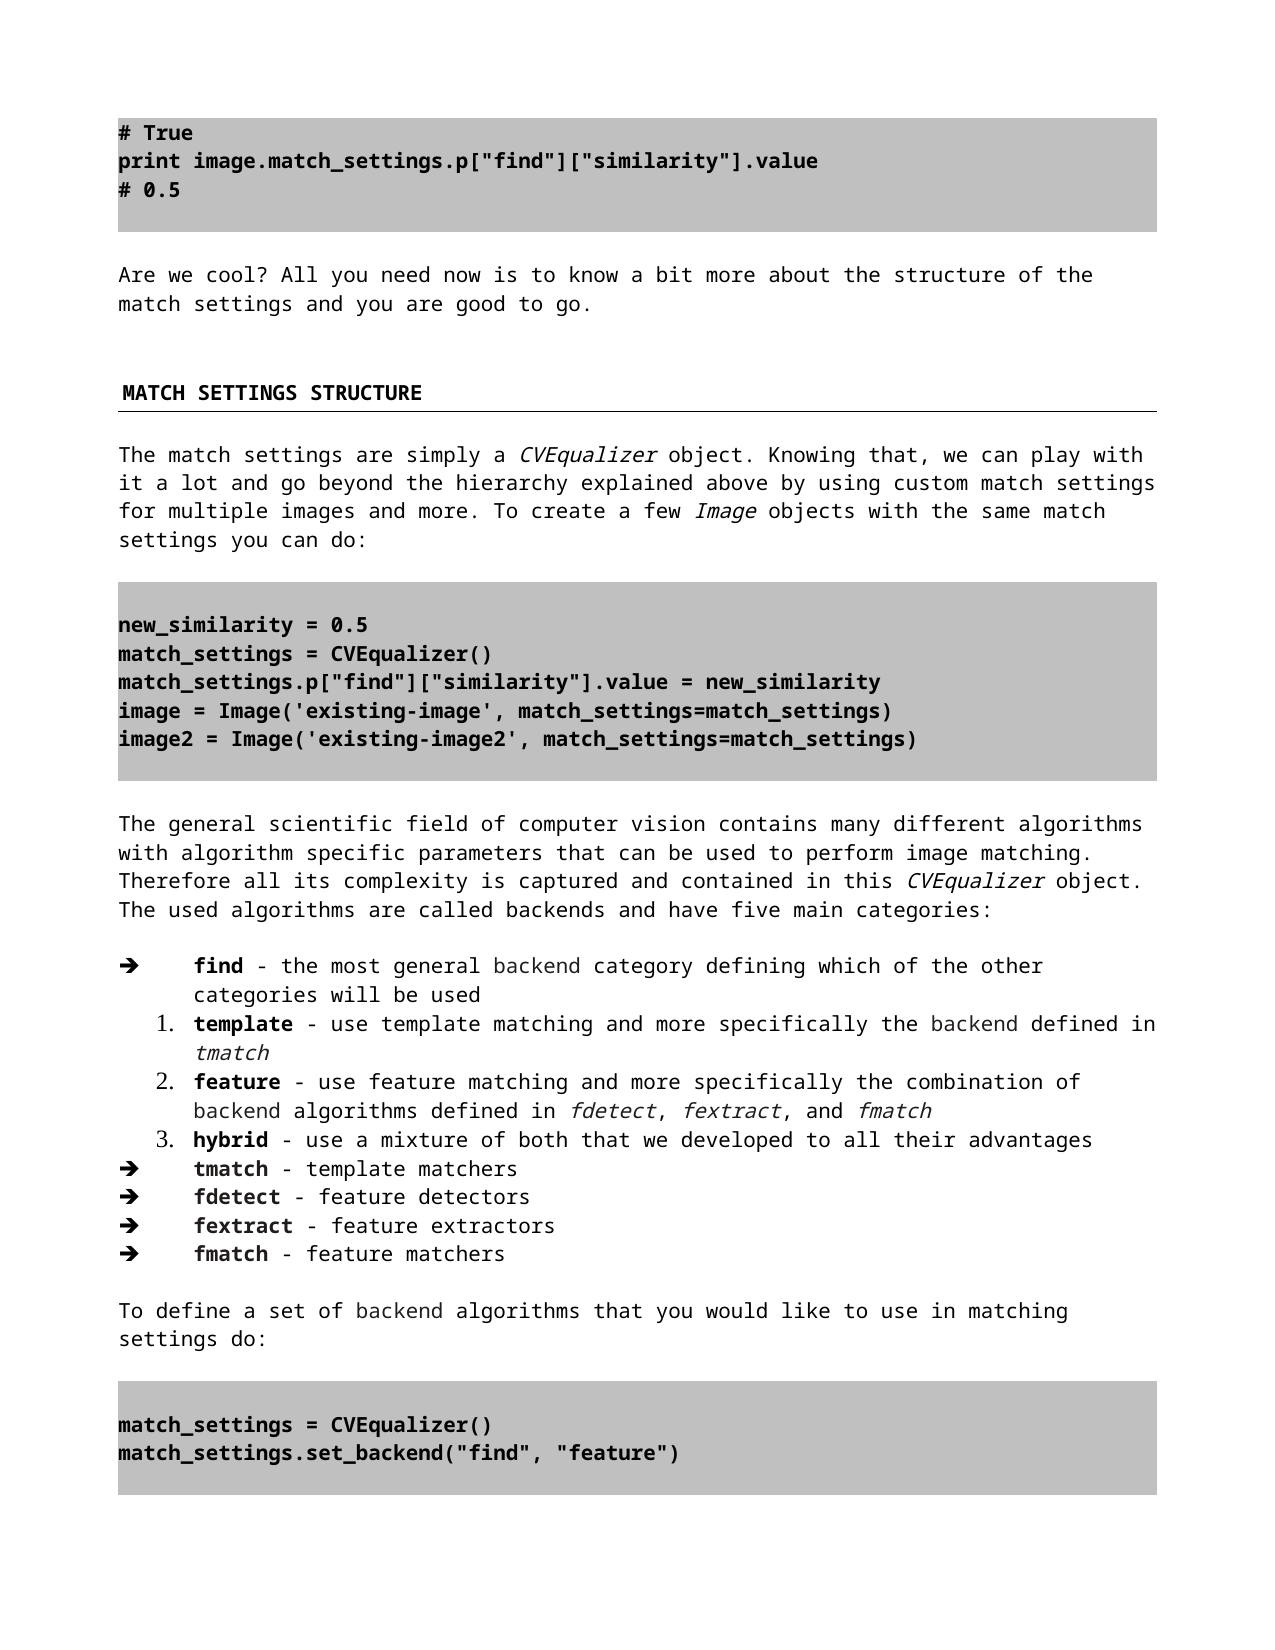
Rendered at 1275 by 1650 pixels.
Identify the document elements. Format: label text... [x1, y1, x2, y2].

text match_settings = CVEqualizer() [118, 639, 1157, 667]
text To define a set of backend algorithms that you would like to use in matching settings do: [118, 1296, 1157, 1353]
list find - the most general backend category defining which of the other categories will be used [118, 952, 1157, 1008]
text match_settings.set_backend("find", "feature") [118, 1438, 1157, 1467]
text Are we cool? All you need now is to know a bit more about the structure of the match settings and you are good to go. [118, 260, 1157, 317]
text new_similarity = 0.5 [118, 610, 1157, 639]
list hybrid - use a mixture of both that we developed to all their advantages [156, 1124, 1157, 1154]
list fmatch - feature matchers [118, 1239, 1157, 1268]
list template - use template matching and more specifically the backend defined in tmatch [156, 1008, 1157, 1066]
list tmatch - template matchers [118, 1154, 1157, 1182]
text The general scientific field of computer vision contains many different algorithms with algorithm specific parameters that can be used to perform image matching. Therefore all its complexity is captured and contained in this CVEqualizer object. The used algorithms are called backends and have five main categories: [118, 809, 1157, 923]
text image = Image('existing-image', match_settings=match_settings) [118, 696, 1157, 724]
text match_settings = CVEqualizer() [118, 1410, 1157, 1438]
text image2 = Image('existing-image2', match_settings=match_settings) [118, 724, 1157, 753]
text match_settings.p["find"]["similarity"].value = new_similarity [118, 667, 1157, 696]
text MATCH SETTINGS STRUCTURE [118, 374, 1157, 411]
text # True [118, 118, 1157, 147]
text # 0.5 [118, 175, 1157, 203]
text The match settings are simply a CVEqualizer object. Knowing that, we can play with it a lot and go beyond the hierarchy explained above by using custom match settings for multiple images and more. To create a few Image objects with the same match settings you can do: [118, 440, 1157, 553]
text print image.match_settings.p["find"]["similarity"].value [118, 147, 1157, 175]
list feature - use feature matching and more specifically the combination of backend algorithms defined in fdetect, fextract, and fmatch [156, 1066, 1157, 1124]
list fdetect - feature detectors [118, 1182, 1157, 1211]
list fextract - feature extractors [118, 1211, 1157, 1239]
